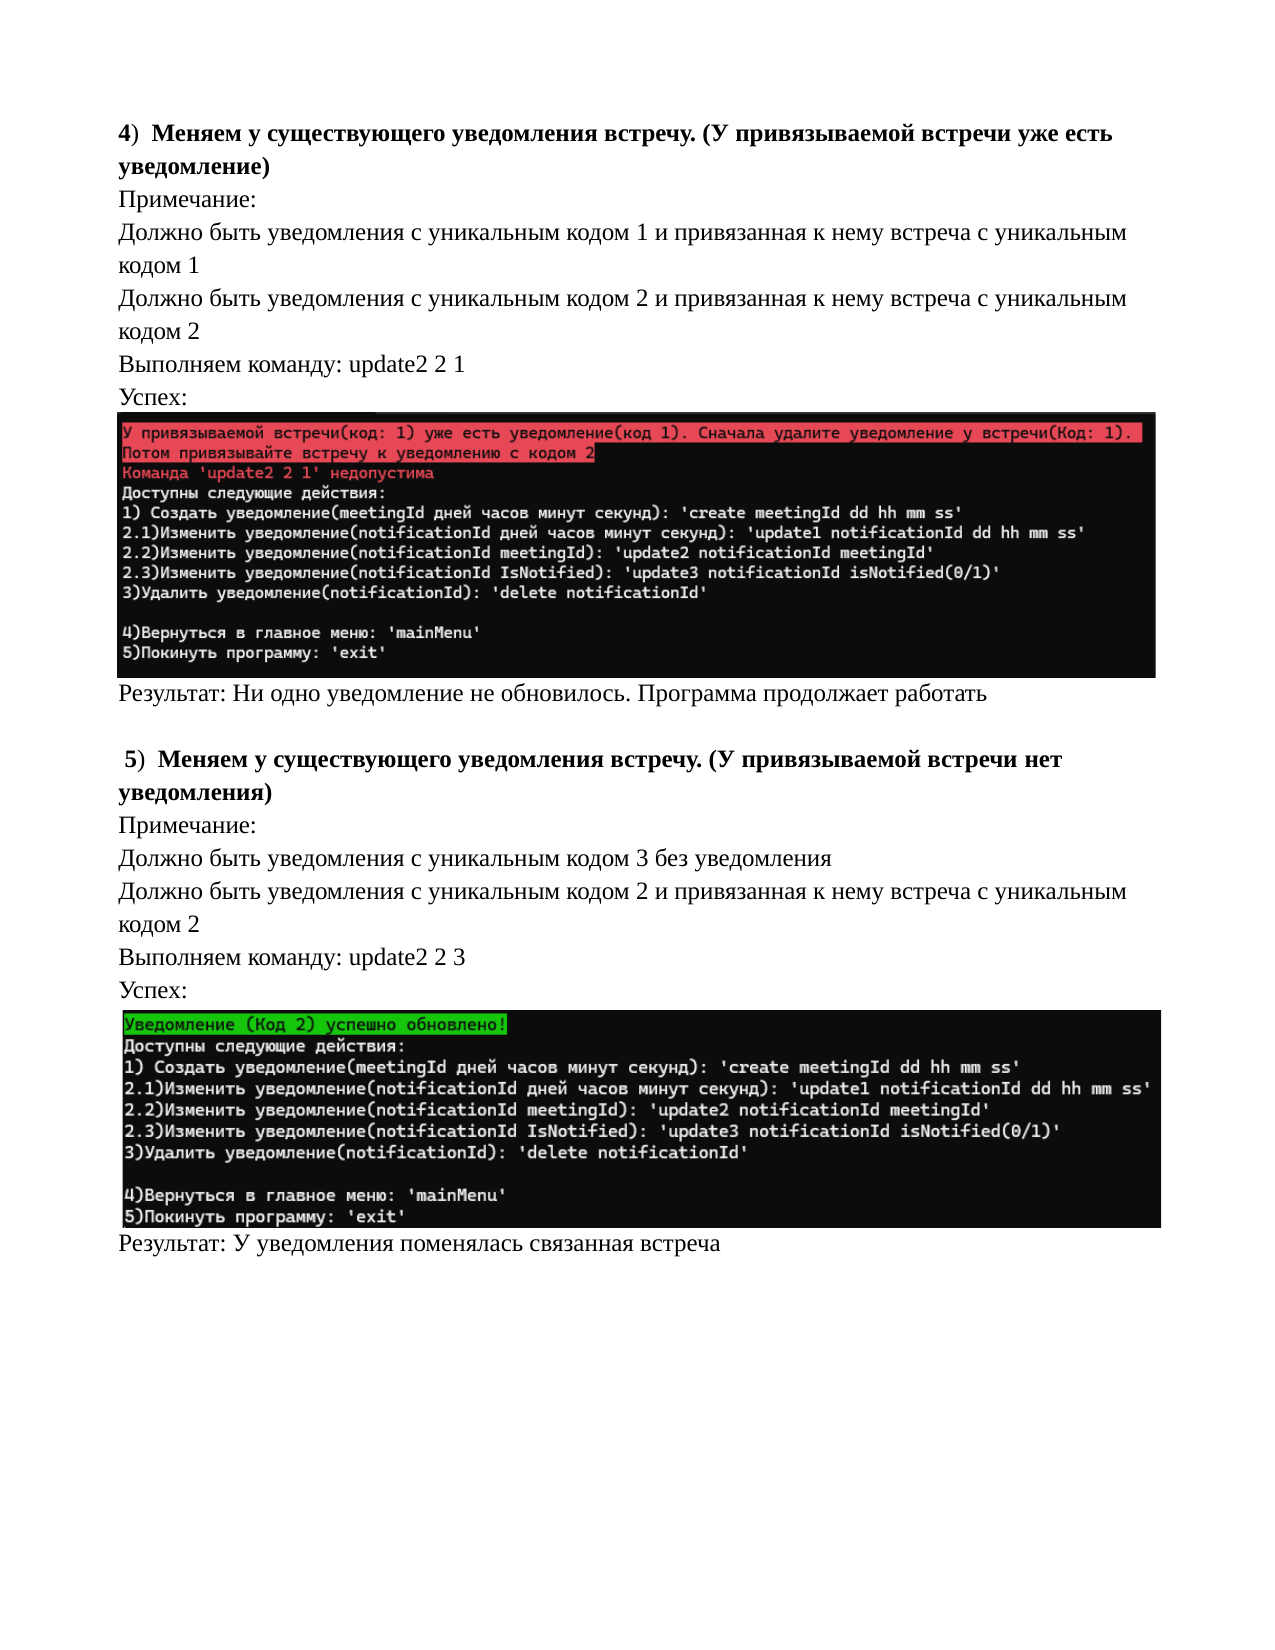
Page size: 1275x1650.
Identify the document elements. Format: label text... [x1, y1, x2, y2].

text 4) Меняем у существующего уведомления встречу. (У привязываемой встречи уже есть уведомление) Примечание: Должно быть уведомления с уникальным кодом 1 и привязанная к нему встреча с уникальным кодом 1 Должно быть уведомления с уникальным кодом 2 и привязанная к нему встреча с уникальным кодом 2 Выполняем команду: update2 2 1 Успех: Результат: Ни одно уведомление не обновилось. Программа продолжает работать 5) Меняем у существующего уведомления встречу. (У привязываемой встречи нет уведомления) Примечание: Должно быть уведомления с уникальным кодом 3 без уведомления Должно быть уведомления с уникальным кодом 2 и привязанная к нему встреча с уникальным кодом 2 Выполняем команду: update2 2 3 Успех: Результат: У уведомления поменялась связанная встреча [118, 118, 1157, 1257]
picture [117, 412, 1156, 678]
picture [122, 1010, 1162, 1228]
